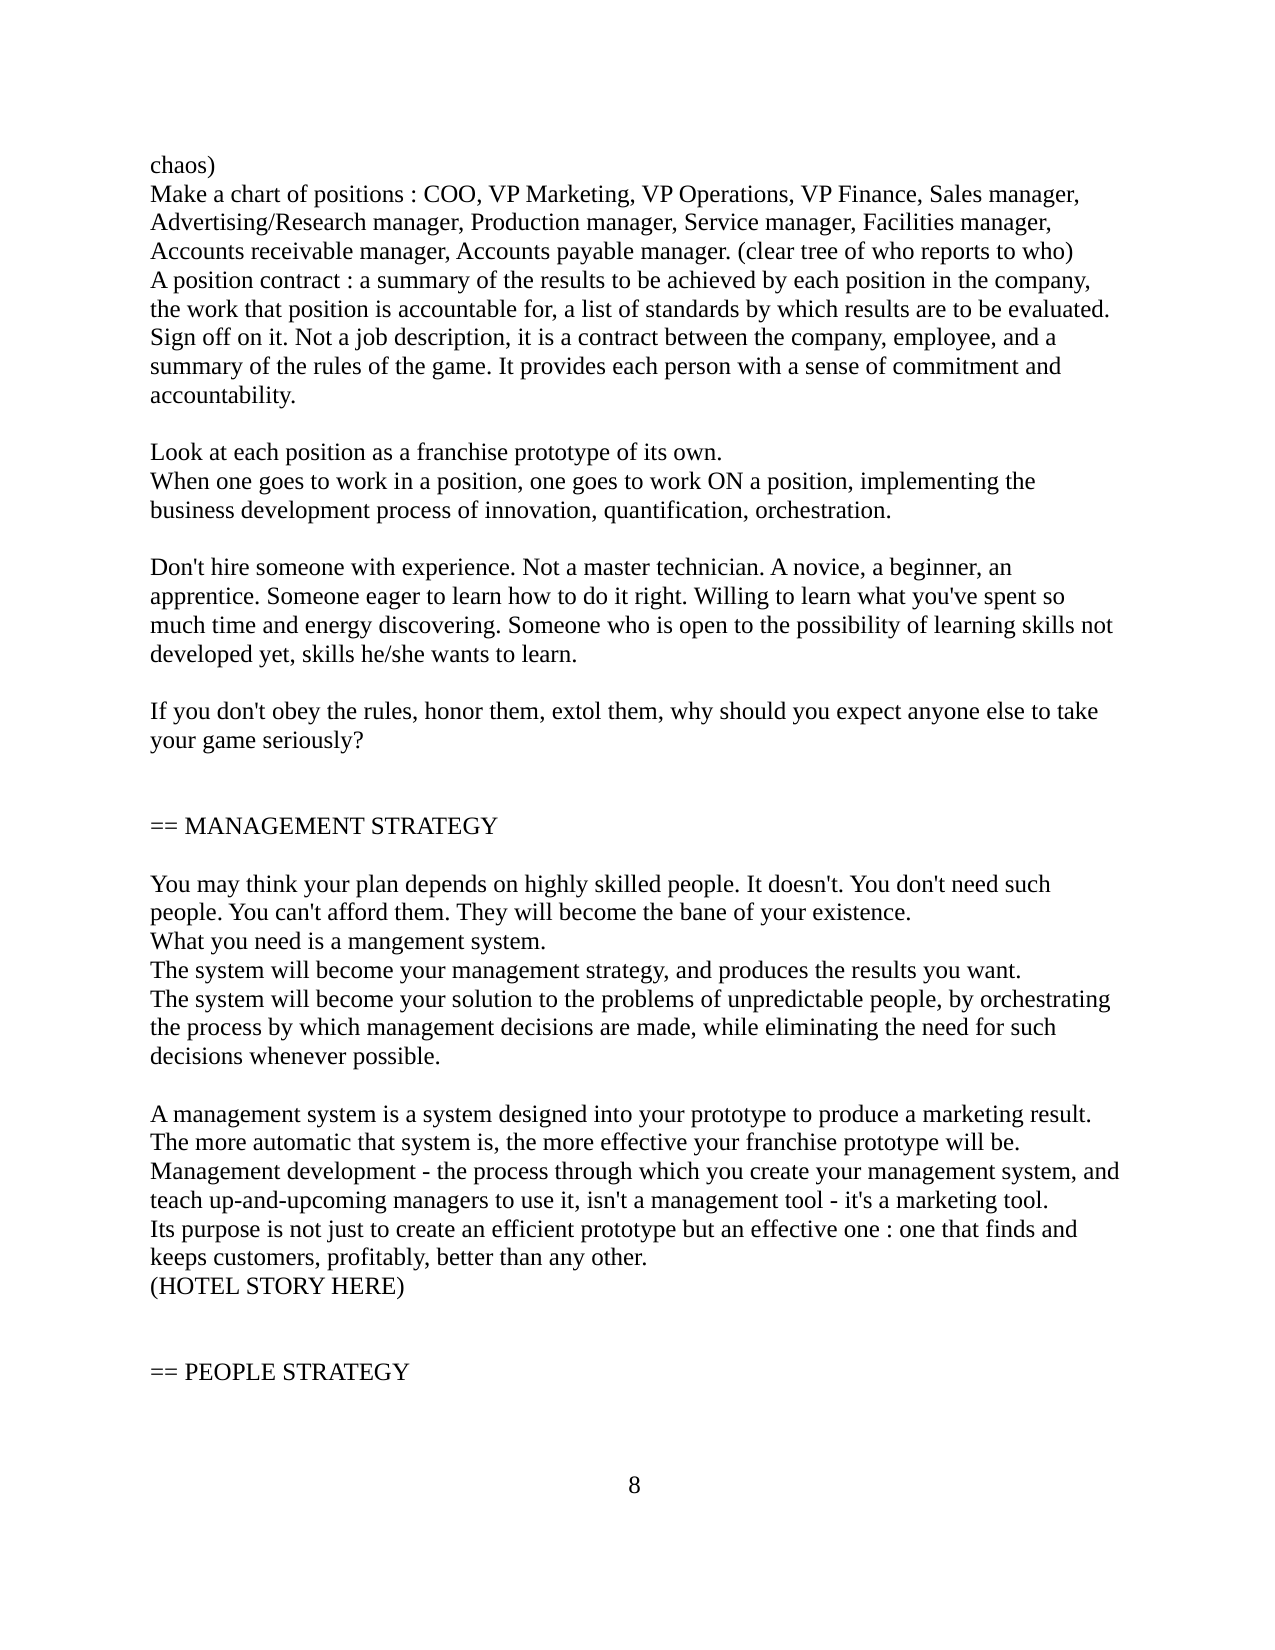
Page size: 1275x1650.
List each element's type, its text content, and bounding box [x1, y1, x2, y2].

text chaos) Make a chart of positions : COO, VP Marketing, VP Operations, VP Finance, Sales manager, Advertising/Research manager, Production manager, Service manager, Facilities manager, Accounts receivable manager, Accounts payable manager. (clear tree of who reports to who) A position contract : a summary of the results to be achieved by each position in the company, the work that position is accountable for, a list of standards by which results are to be evaluated. Sign off on it. Not a job description, it is a contract between the company, employee, and a summary of the rules of the game. It provides each person with a sense of commitment and accountability. Look at each position as a franchise prototype of its own. When one goes to work in a position, one goes to work ON a position, implementing the business development process of innovation, quantification, orchestration. Don't hire someone with experience. Not a master technician. A novice, a beginner, an apprentice. Someone eager to learn how to do it right. Willing to learn what you've spent so much time and energy discovering. Someone who is open to the possibility of learning skills not developed yet, skills he/she wants to learn. If you don't obey the rules, honor them, extol them, why should you expect anyone else to take your game seriously? == MANAGEMENT STRATEGY You may think your plan depends on highly skilled people. It doesn't. You don't need such people. You can't afford them. They will become the bane of your existence. What you need is a mangement system. The system will become your management strategy, and produces the results you want. The system will become your solution to the problems of unpredictable people, by orchestrating the process by which management decisions are made, while eliminating the need for such decisions whenever possible. A management system is a system designed into your prototype to produce a marketing result. The more automatic that system is, the more effective your franchise prototype will be. Management development - the process through which you create your management system, and teach up-and-upcoming managers to use it, isn't a management tool - it's a marketing tool. Its purpose is not just to create an efficient prototype but an effective one : one that finds and keeps customers, profitably, better than any other. (HOTEL STORY HERE) == PEOPLE STRATEGY [150, 150, 1125, 1415]
